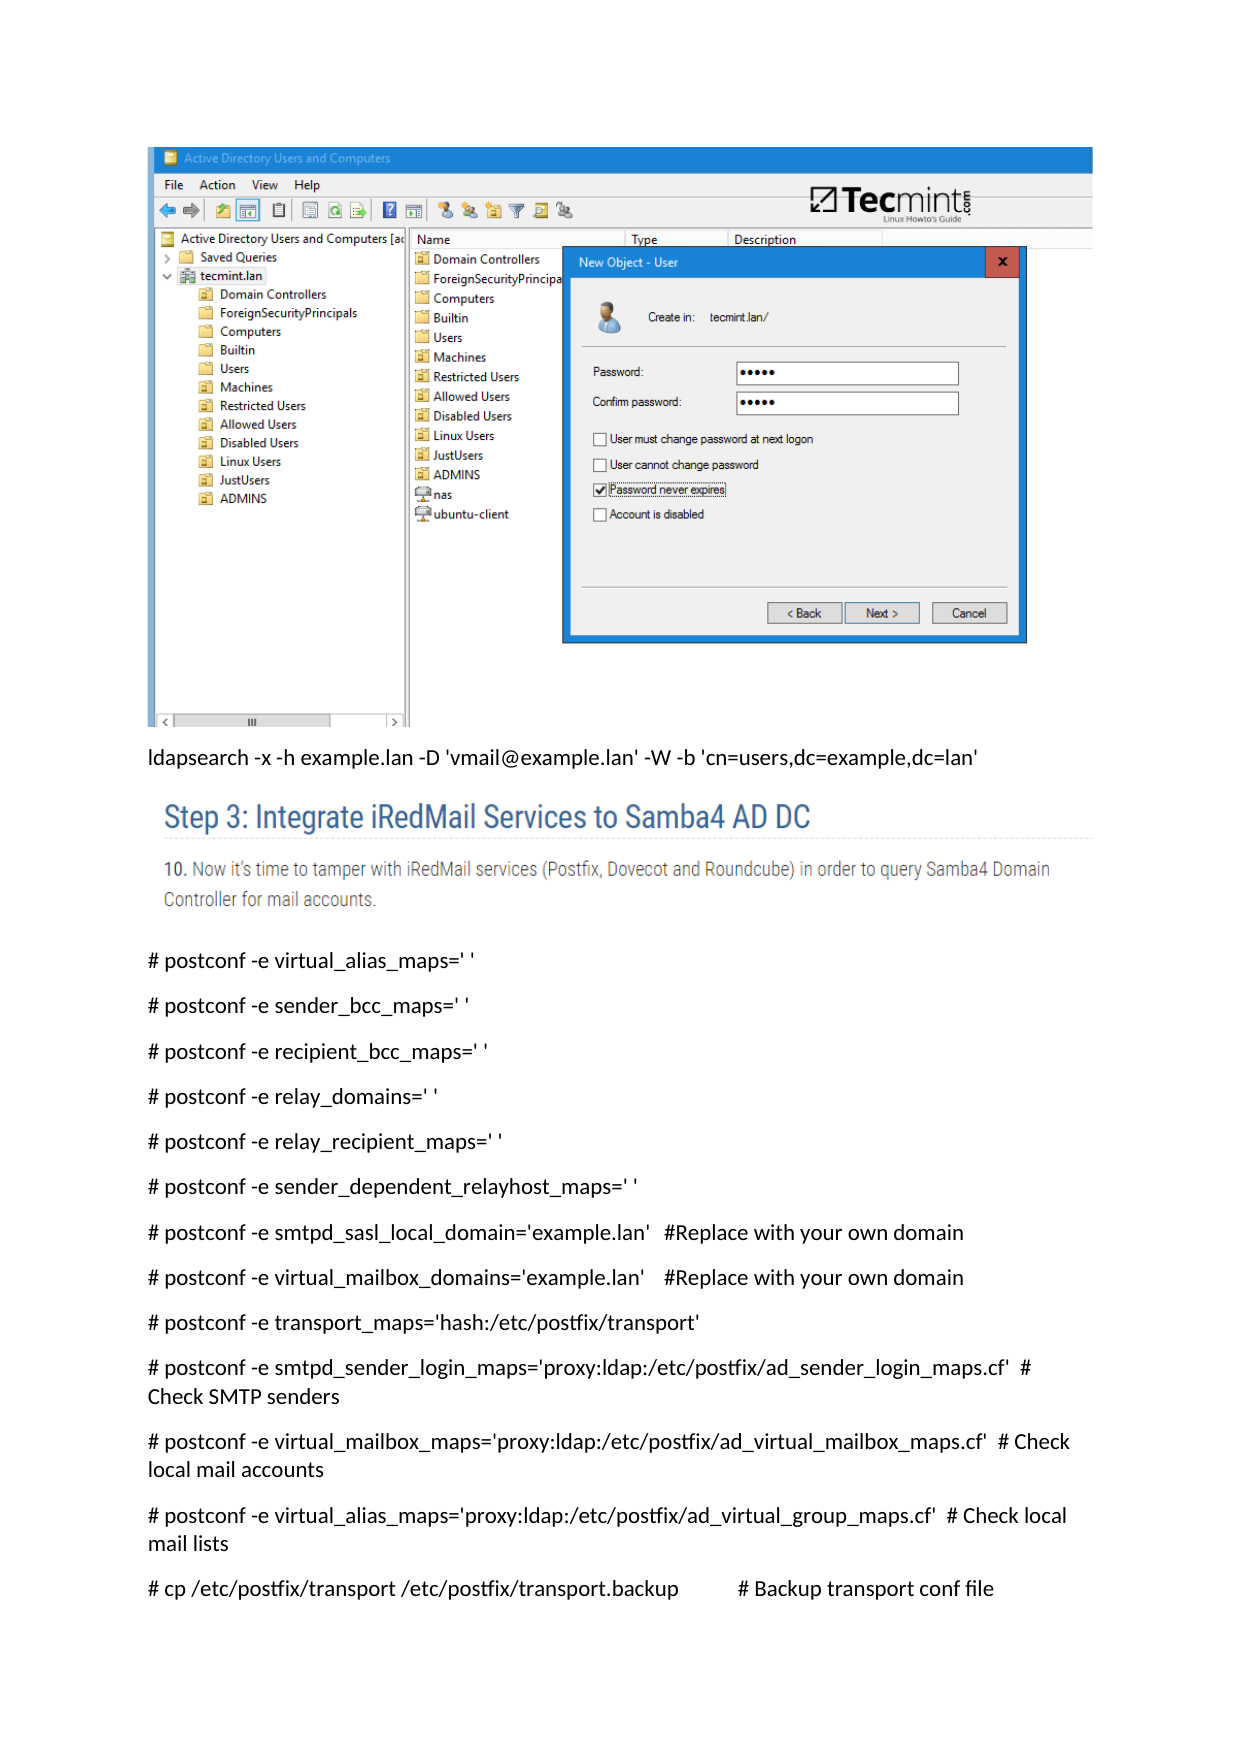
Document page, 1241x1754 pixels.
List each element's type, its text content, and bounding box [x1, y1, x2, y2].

text ldapsearch -x -h example.lan -D 'vmail@example.lan' -W -b 'cn=users,dc=example,dc=lan' [148, 743, 1093, 771]
text # postconf -e smtpd_sender_login_maps='proxy:ldap:/etc/postfix/ad_sender_login_maps.cf' # Check SMTP senders [148, 1353, 1093, 1410]
text # postconf -e virtual_mailbox_domains='example.lan' #Replace with your own domain [148, 1263, 1093, 1291]
text # postconf -e transport_maps='hash:/etc/postfix/transport' [148, 1308, 1093, 1336]
text # postconf -e relay_recipient_maps=' ' [148, 1127, 1093, 1155]
text # postconf -e recipient_bcc_maps=' ' [148, 1037, 1093, 1065]
text # postconf -e smtpd_sasl_local_domain='example.lan' #Replace with your own domain [148, 1218, 1093, 1246]
text # postconf -e virtual_mailbox_maps='proxy:ldap:/etc/postfix/ad_virtual_mailbox_maps.cf' # Check local mail accounts [148, 1427, 1093, 1483]
text # cp /etc/postfix/transport /etc/postfix/transport.backup # Backup transport conf file [148, 1574, 1093, 1602]
text # postconf -e virtual_alias_maps=' ' [148, 946, 1093, 974]
text # postconf -e sender_dependent_relayhost_maps=' ' [148, 1172, 1093, 1200]
text # postconf -e sender_bcc_maps=' ' [148, 992, 1093, 1019]
text # postconf -e virtual_alias_maps='proxy:ldap:/etc/postfix/ad_virtual_group_maps.cf' # Check local mail lists [148, 1501, 1093, 1557]
text # postconf -e relay_domains=' ' [148, 1082, 1093, 1110]
